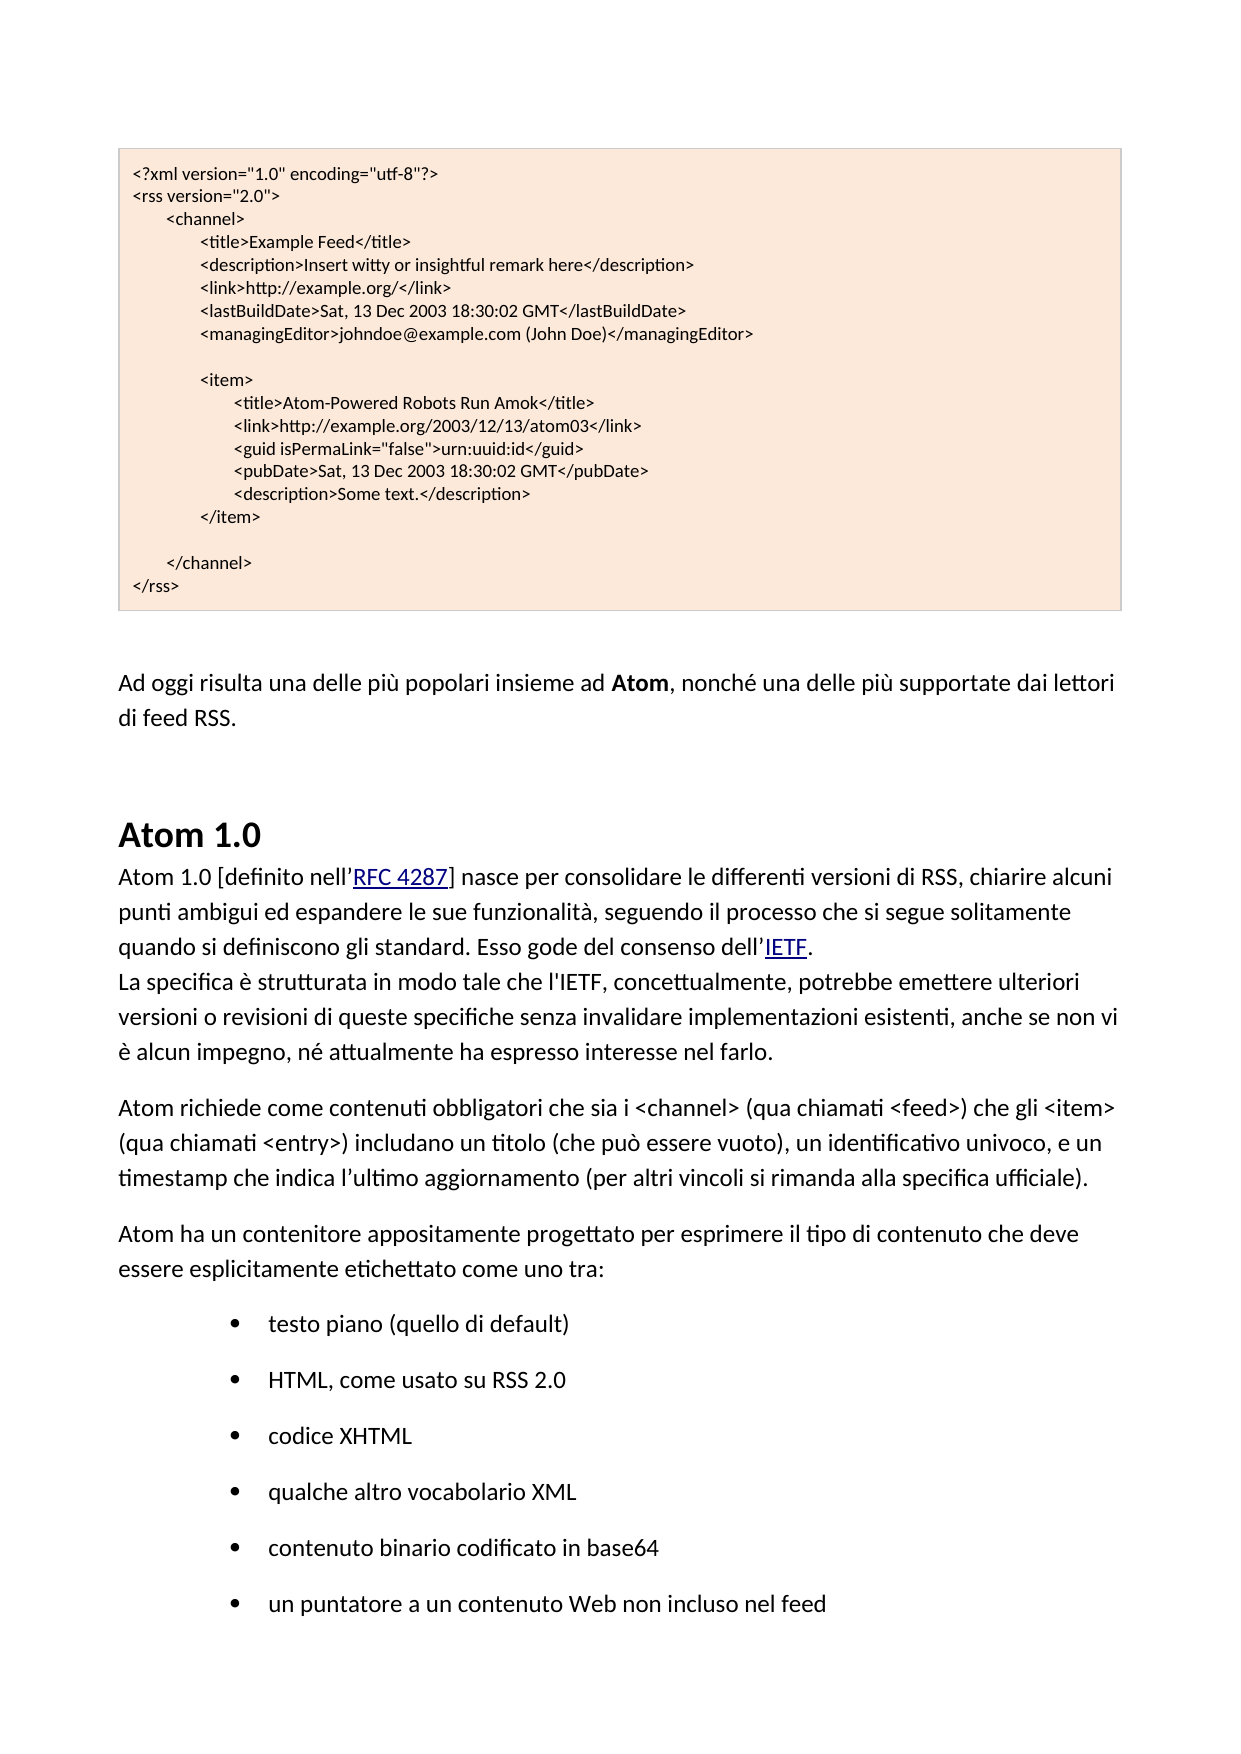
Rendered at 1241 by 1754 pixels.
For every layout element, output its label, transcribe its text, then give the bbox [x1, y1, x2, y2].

text <title>Example Feed</title> [120, 216, 1120, 239]
list testo piano (quello di default) [231, 1309, 1122, 1339]
text <pubDate>Sat, 13 Dec 2003 18:30:02 GMT</pubDate> [120, 446, 1120, 468]
text <guid isPermaLink="false">urn:uuid:id</guid> [120, 423, 1120, 446]
text <?xml version="1.0" encoding="utf-8"?> [120, 149, 1120, 171]
text Ad oggi risulta una delle più popolari insieme ad Atom, nonché una delle più supportate dai lettori di feed RSS. [118, 667, 1122, 732]
text <rss version="2.0"> [120, 171, 1120, 193]
list un puntatore a un contenuto Web non incluso nel feed [231, 1588, 1122, 1618]
text Atom 1.0 Atom 1.0 [definito nell’RFC 4287] nasce per consolidare le differenti versioni di RSS, chiarire alcuni punti ambigui ed espandere le sue funzionalità, seguendo il processo che si segue solitamente quando si definiscono gli standard. Esso gode del consenso dell’IETF. La specifica è strutturata in modo tale che l'IETF, concettualmente, potrebbe emettere ulteriori versioni o revisioni di queste specifiche senza invalidare implementazioni esistenti, anche se non vi è alcun impegno, né attualmente ha espresso interesse nel farlo. [118, 811, 1122, 1067]
list HTML, come usato su RSS 2.0 [231, 1364, 1122, 1395]
text </item> [120, 491, 1120, 514]
text <link>http://example.org/</link> [120, 262, 1120, 285]
text <description>Insert witty or insightful remark here</description> [120, 239, 1120, 262]
list contenuto binario codificato in base64 [231, 1532, 1122, 1562]
text <lastBuildDate>Sat, 13 Dec 2003 18:30:02 GMT</lastBuildDate> [120, 285, 1120, 308]
text <link>http://example.org/2003/12/13/atom03</link> [120, 400, 1120, 423]
text Atom ha un contenitore appositamente progettato per esprimere il tipo di contenuto che deve essere esplicitamente etichettato come uno tra: [118, 1218, 1122, 1283]
text <title>Atom-Powered Robots Run Amok</title> [120, 377, 1120, 400]
text <description>Some text.</description> [120, 468, 1120, 491]
text <channel> [120, 193, 1120, 216]
text <managingEditor>johndoe@example.com (John Doe)</managingEditor> [120, 308, 1120, 331]
text </rss> [120, 560, 1120, 610]
text <item> [120, 354, 1120, 377]
list codice XHTML [231, 1420, 1122, 1451]
text </channel> [120, 537, 1120, 560]
text Atom richiede come contenuti obbligatori che sia i <channel> (qua chiamati <feed>) che gli <item> (qua chiamati <entry>) includano un titolo (che può essere vuoto), un identificativo univoco, e un timestamp che indica l’ultimo aggiornamento (per altri vincoli si rimanda alla specifica ufficiale). [118, 1092, 1122, 1192]
list qualche altro vocabolario XML [231, 1476, 1122, 1507]
